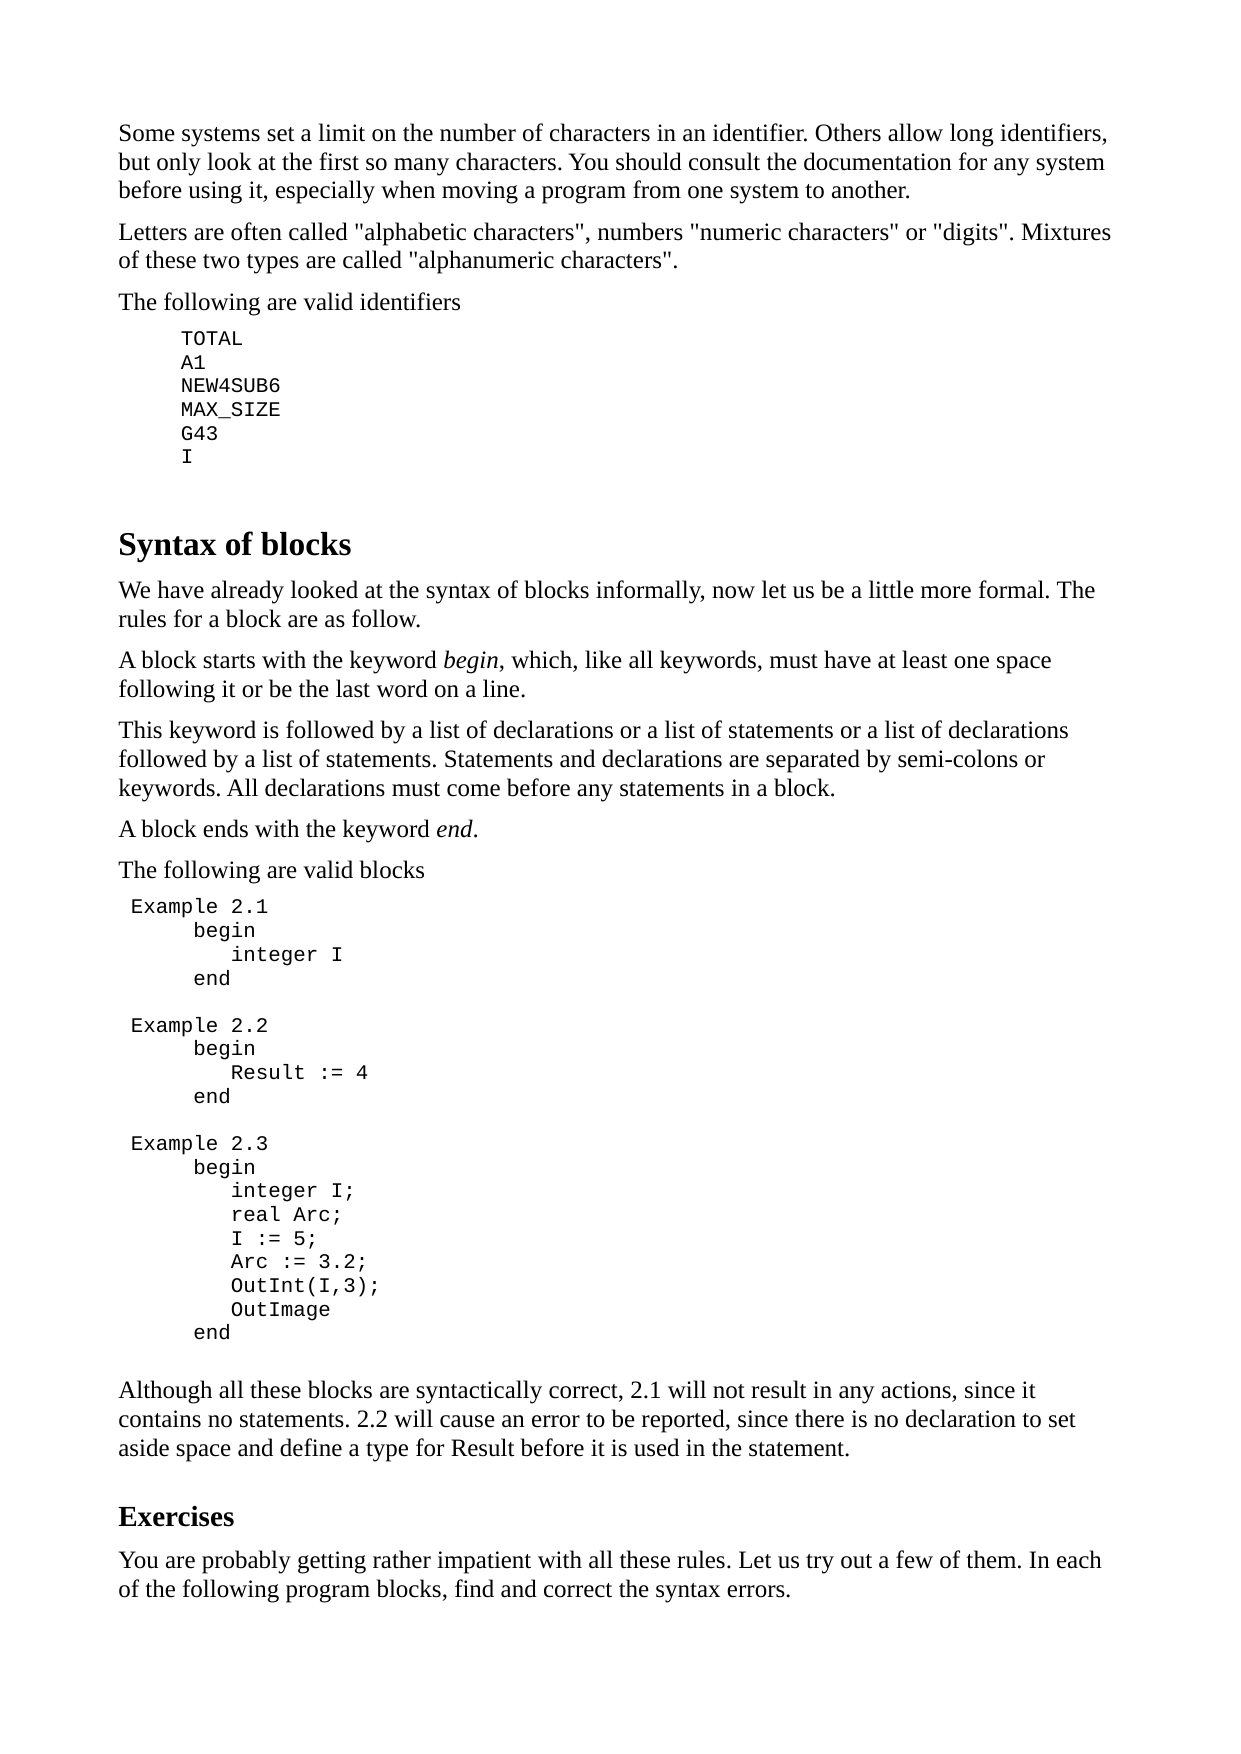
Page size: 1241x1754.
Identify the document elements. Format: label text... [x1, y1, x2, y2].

text OutInt(I,3); [118, 1275, 1122, 1298]
text G43 [118, 423, 1122, 446]
text Example 2.1 [118, 897, 1122, 920]
text end [118, 1322, 1122, 1346]
text Example 2.2 [118, 1015, 1122, 1038]
text TOTAL [118, 328, 1122, 352]
text We have already looked at the syntax of blocks informally, now let us be a little more formal. The rules for a block are as follow. [118, 575, 1122, 633]
text A block starts with the keyword begin, which, like all keywords, must have at least one space following it or be the last word on a line. [118, 645, 1122, 703]
text The following are valid identifiers [118, 287, 1122, 316]
text Although all these blocks are syntactically correct, 2.1 will not result in any actions, since it contains no statements. 2.2 will cause an error to be reported, since there is no declaration to set aside space and define a type for Result before it is used in the statement. [118, 1375, 1122, 1462]
text MAX_SIZE [118, 399, 1122, 423]
text end [118, 1086, 1122, 1109]
text Example 2.3 [118, 1133, 1122, 1157]
text integer I; [118, 1180, 1122, 1204]
text A1 [118, 352, 1122, 375]
text real Arc; [118, 1204, 1122, 1228]
text A block ends with the keyword end. [118, 814, 1122, 843]
text Letters are often called "alphabetic characters", numbers "numeric characters" or "digits". Mixtures of these two types are called "alphanumeric characters". [118, 217, 1122, 274]
text Arc := 3.2; [118, 1251, 1122, 1275]
text integer I [118, 944, 1122, 967]
text Some systems set a limit on the number of characters in an identifier. Others allow long identifiers, but only look at the first so many characters. You should consult the documentation for any system before using it, especially when moving a program from one system to another. [118, 118, 1122, 204]
text begin [118, 1038, 1122, 1062]
text The following are valid blocks [118, 855, 1122, 884]
subtitle Exercises [118, 1499, 1122, 1533]
text end [118, 967, 1122, 991]
text I := 5; [118, 1228, 1122, 1251]
text You are probably getting rather impatient with all these rules. Let us try out a few of them. In each of the following program blocks, find and correct the syntax errors. [118, 1545, 1122, 1603]
text This keyword is followed by a list of declarations or a list of statements or a list of declarations followed by a list of statements. Statements and declarations are separated by semi-colons or keywords. All declarations must come before any statements in a block. [118, 715, 1122, 802]
text begin [118, 920, 1122, 944]
text NEW4SUB6 [118, 375, 1122, 399]
text begin [118, 1157, 1122, 1180]
subtitle Syntax of blocks [118, 524, 1122, 563]
text I [118, 446, 1122, 470]
text OutImage [118, 1298, 1122, 1322]
text Result := 4 [118, 1062, 1122, 1086]
